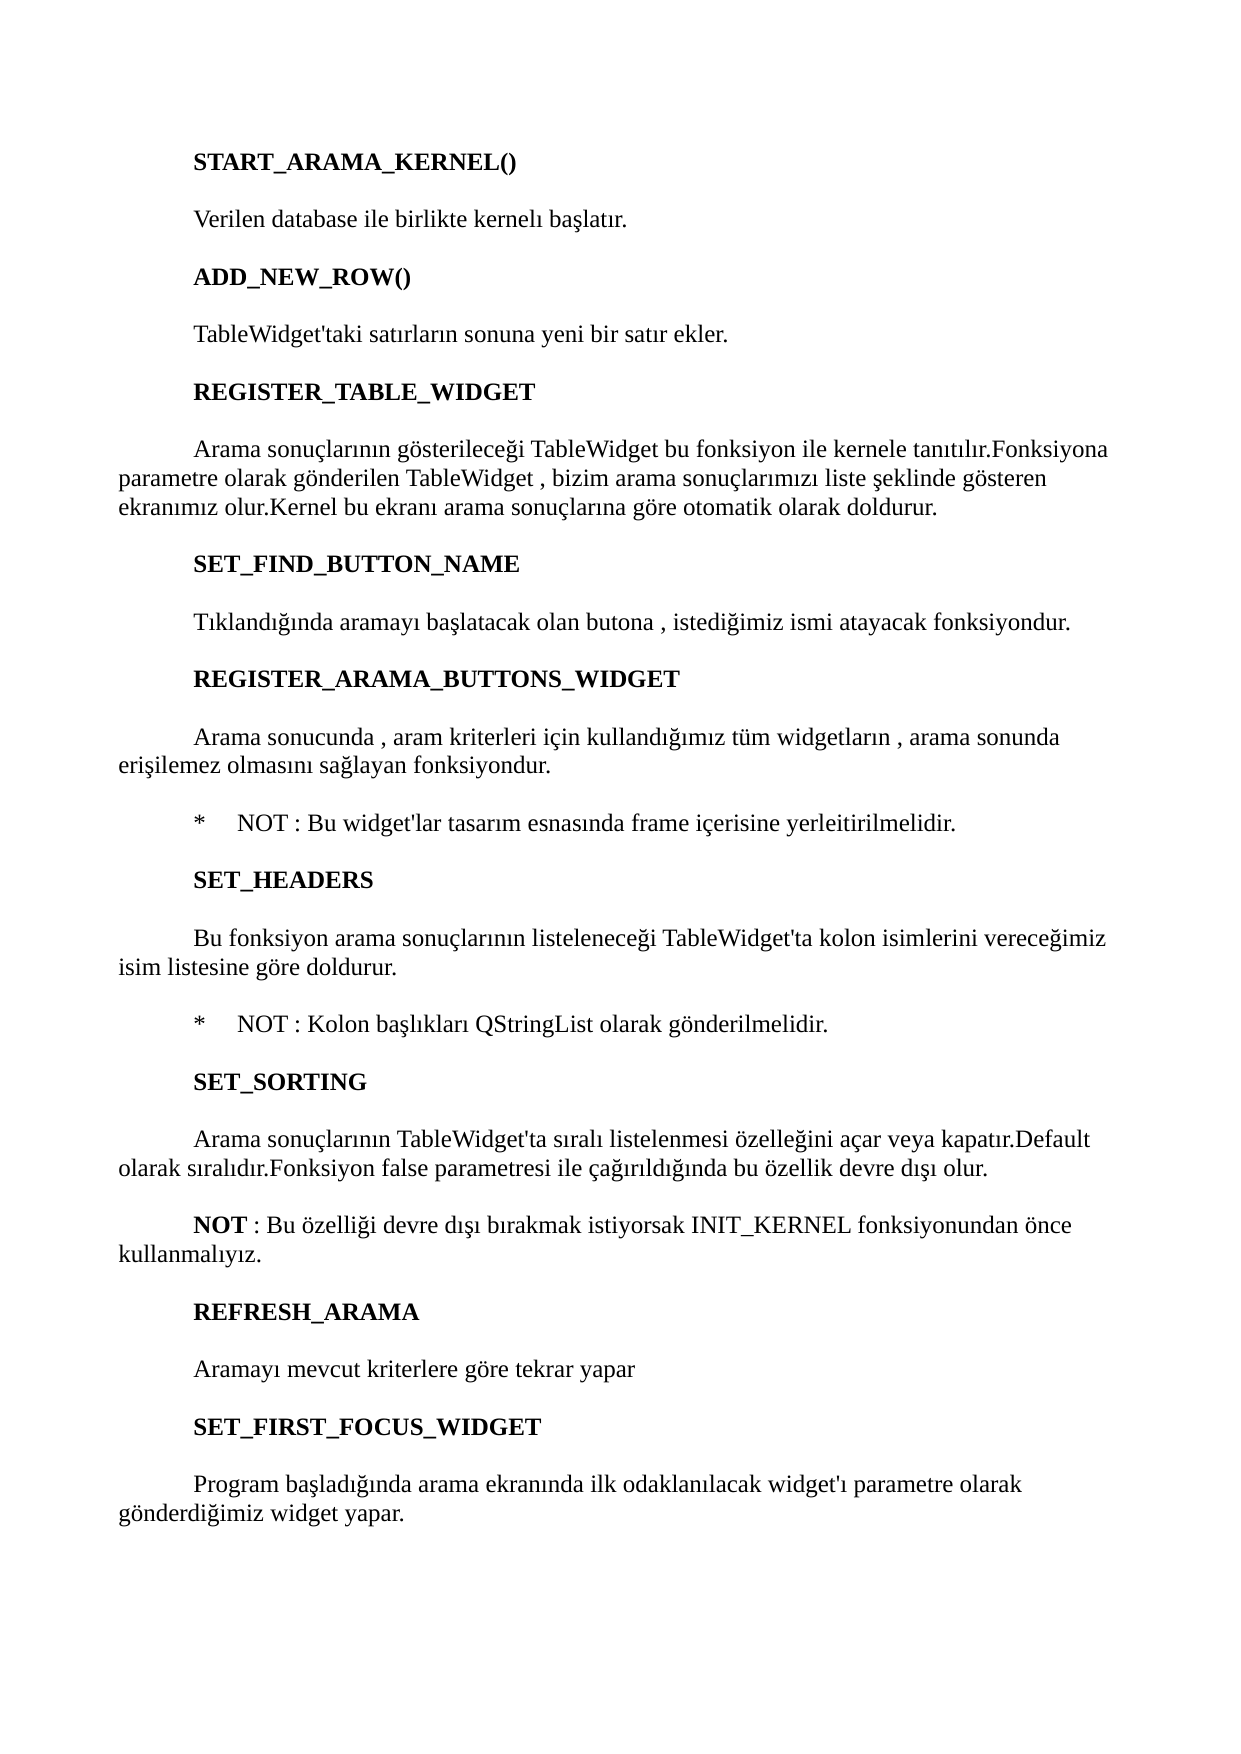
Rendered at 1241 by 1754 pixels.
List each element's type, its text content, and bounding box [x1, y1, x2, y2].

text SET_HEADERS [118, 866, 1122, 894]
text SET_FIND_BUTTON_NAME [118, 549, 1122, 578]
text START_ARAMA_KERNEL() [118, 147, 1122, 176]
text Tıklandığında aramayı başlatacak olan butona , istediğimiz ismi atayacak fonksiyondur. [118, 607, 1122, 636]
text Arama sonuçlarının gösterileceği TableWidget bu fonksiyon ile kernele tanıtılır.Fonksiyona parametre olarak gönderilen TableWidget , bizim arama sonuçlarımızı liste şeklinde gösteren ekranımız olur.Kernel bu ekranı arama sonuçlarına göre otomatik olarak doldurur. [118, 434, 1122, 521]
text * NOT : Bu widget'lar tasarım esnasında frame içerisine yerleitirilmelidir. [118, 808, 1122, 837]
text SET_FIRST_FOCUS_WIDGET [118, 1412, 1122, 1441]
text REGISTER_ARAMA_BUTTONS_WIDGET [118, 664, 1122, 693]
text Arama sonucunda , aram kriterleri için kullandığımız tüm widgetların , arama sonunda erişilemez olmasını sağlayan fonksiyondur. [118, 722, 1122, 779]
text * NOT : Kolon başlıkları QStringList olarak gönderilmelidir. [118, 1009, 1122, 1038]
text Arama sonuçlarının TableWidget'ta sıralı listelenmesi özelleğini açar veya kapatır.Default olarak sıralıdır.Fonksiyon false parametresi ile çağırıldığında bu özellik devre dışı olur. [118, 1124, 1122, 1182]
text SET_SORTING [118, 1067, 1122, 1096]
text Bu fonksiyon arama sonuçlarının listeleneceği TableWidget'ta kolon isimlerini vereceğimiz isim listesine göre doldurur. [118, 923, 1122, 981]
text REFRESH_ARAMA [118, 1297, 1122, 1326]
text Program başladığında arama ekranında ilk odaklanılacak widget'ı parametre olarak gönderdiğimiz widget yapar. [118, 1469, 1122, 1527]
text TableWidget'taki satırların sonuna yeni bir satır ekler. [118, 319, 1122, 348]
text Verilen database ile birlikte kernelı başlatır. [118, 204, 1122, 233]
text NOT : Bu özelliği devre dışı bırakmak istiyorsak INIT_KERNEL fonksiyonundan önce kullanmalıyız. [118, 1211, 1122, 1268]
text Aramayı mevcut kriterlere göre tekrar yapar [118, 1354, 1122, 1383]
text ADD_NEW_ROW() [118, 262, 1122, 291]
text REGISTER_TABLE_WIDGET [118, 377, 1122, 406]
